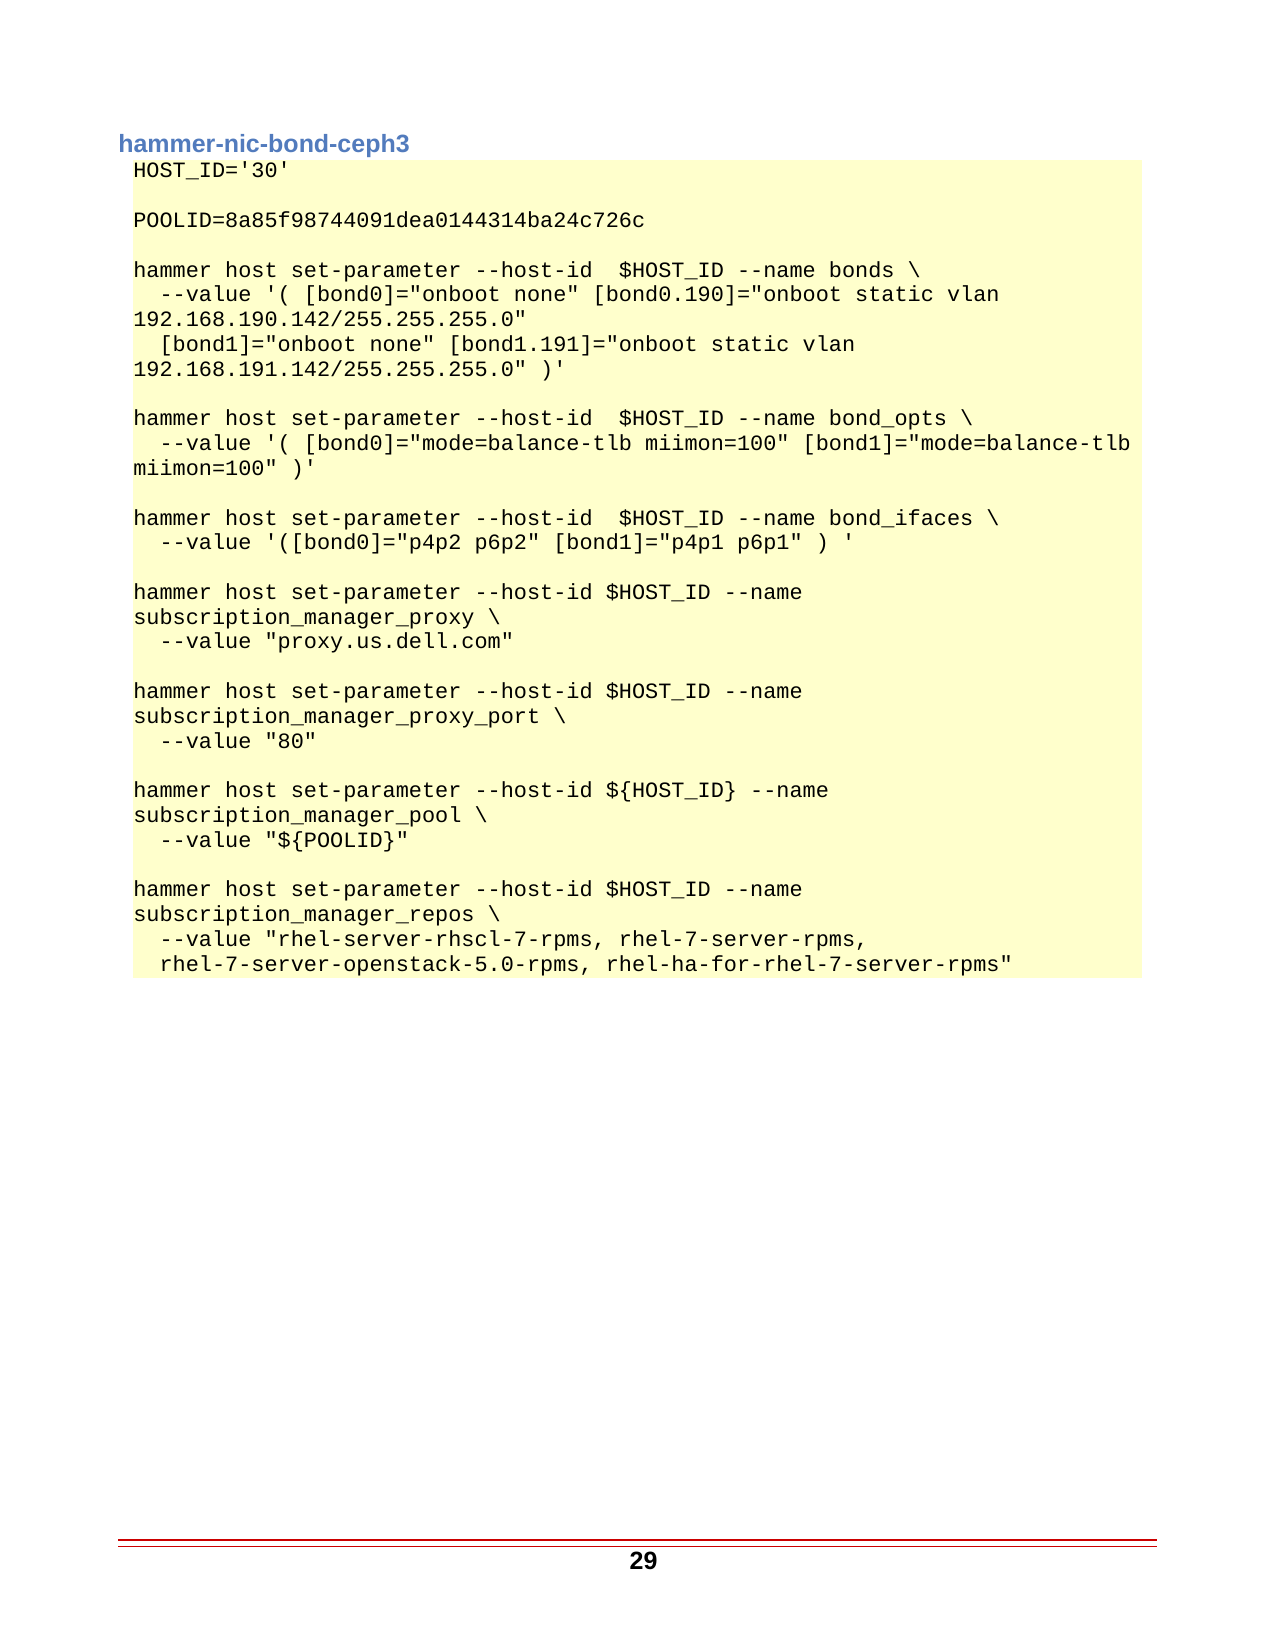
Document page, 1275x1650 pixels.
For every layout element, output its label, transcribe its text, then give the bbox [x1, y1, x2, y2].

title hammer-nic-bond-ceph3 [118, 129, 1157, 158]
text HOST_ID='30' POOLID=8a85f98744091dea0144314ba24c726c hammer host set-parameter --host-id $HOST_ID --name bonds \ --value '( [bond0]="onboot none" [bond0.190]="onboot static vlan 192.168.190.142/255.255.255.0" [bond1]="onboot none" [bond1.191]="onboot static vlan 192.168.191.142/255.255.255.0" )' hammer host set-parameter --host-id $HOST_ID --name bond_opts \ --value '( [bond0]="mode=balance-tlb miimon=100" [bond1]="mode=balance-tlb miimon=100" )' hammer host set-parameter --host-id $HOST_ID --name bond_ifaces \ --value '([bond0]="p4p2 p6p2" [bond1]="p4p1 p6p1" ) ' hammer host set-parameter --host-id $HOST_ID --name subscription_manager_proxy \ --value "proxy.us.dell.com" hammer host set-parameter --host-id $HOST_ID --name subscription_manager_proxy_port \ --value "80" hammer host set-parameter --host-id ${HOST_ID} --name subscription_manager_pool \ --value "${POOLID}" hammer host set-parameter --host-id $HOST_ID --name subscription_manager_repos \ --value "rhel-server-rhscl-7-rpms, rhel-7-server-rpms, rhel-7-server-openstack-5.0-rpms, rhel-ha-for-rhel-7-server-rpms" [133, 160, 1142, 978]
